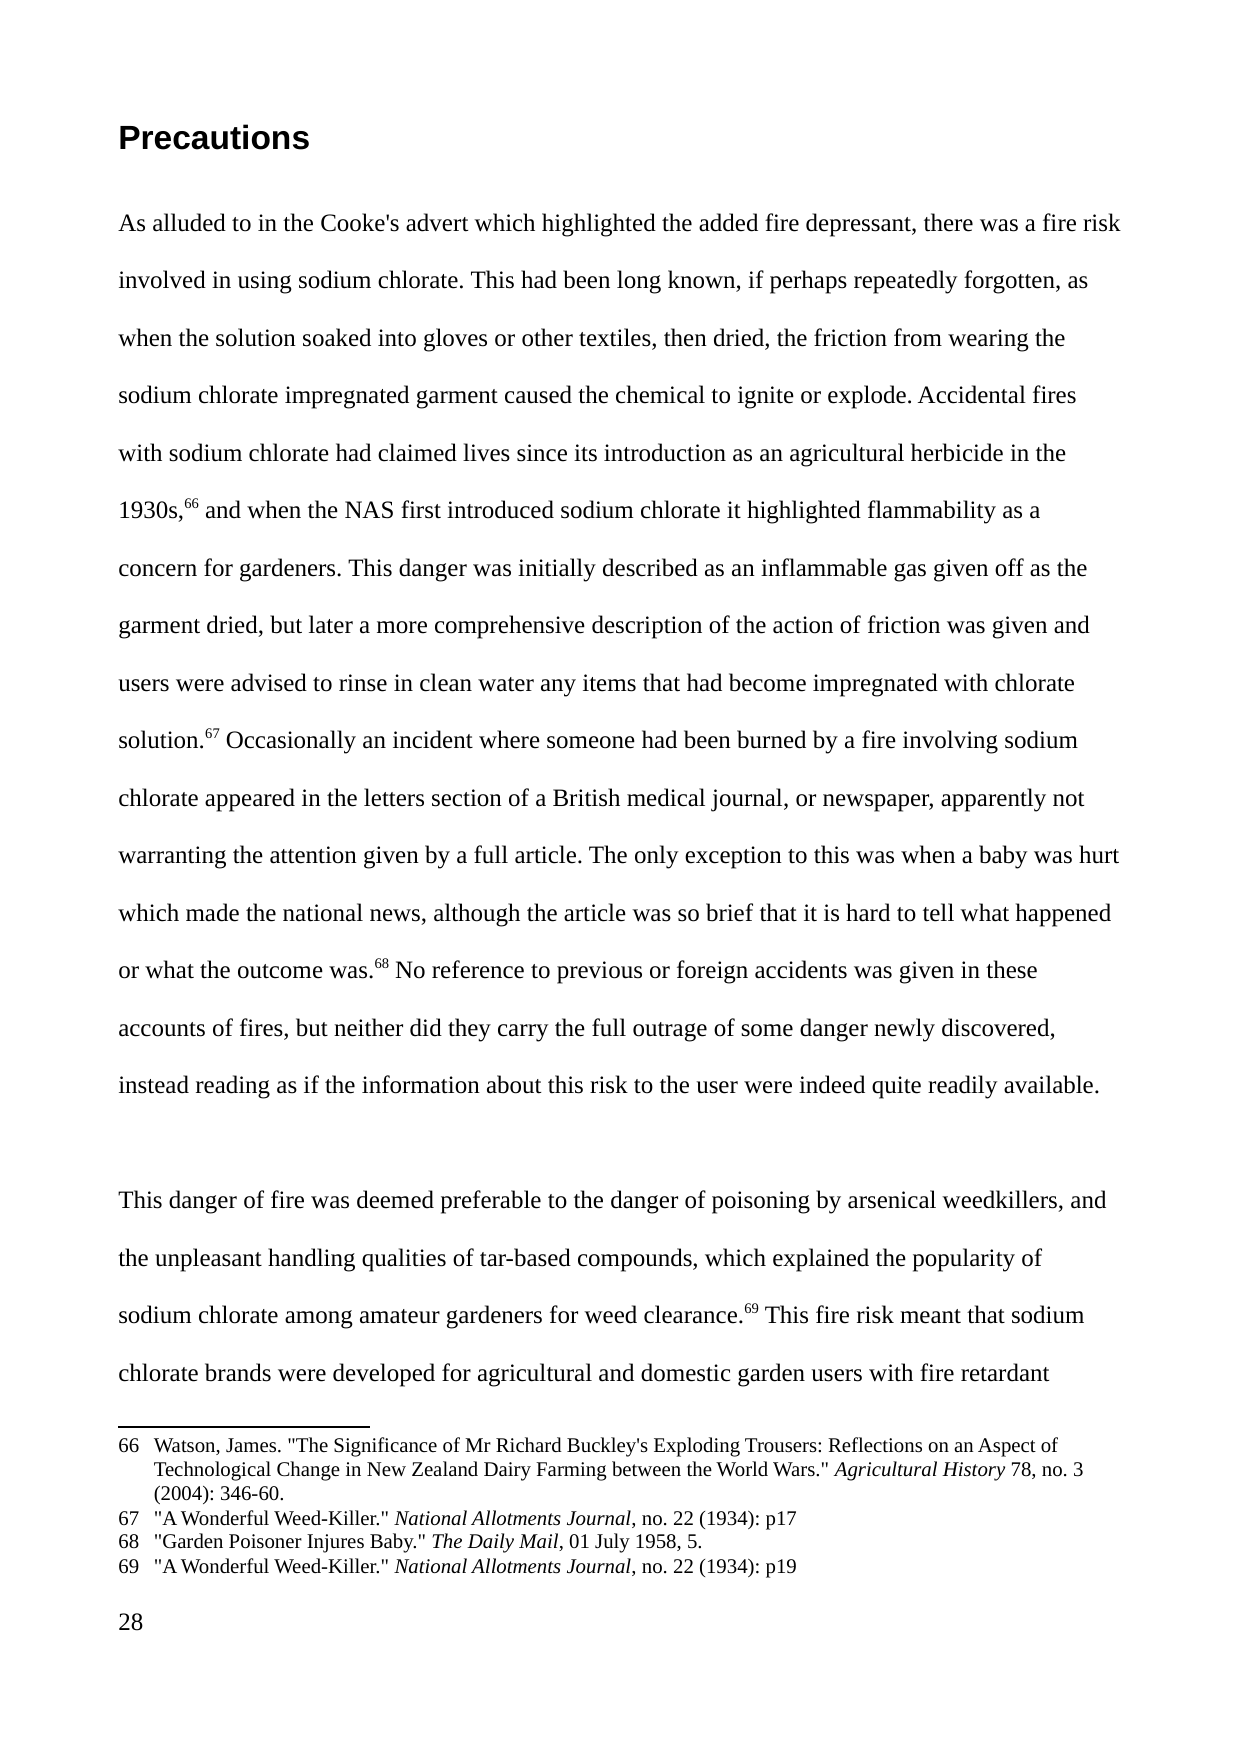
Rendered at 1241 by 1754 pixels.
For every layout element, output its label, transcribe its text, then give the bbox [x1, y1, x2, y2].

text "A Wonderful Weed-Killer." National Allotments Journal, no. 22 (1934): p19 [118, 1553, 1122, 1578]
text "Garden Poisoner Injures Baby." The Daily Mail, 01 July 1958, 5. [118, 1529, 1122, 1553]
text "A Wonderful Weed-Killer." National Allotments Journal, no. 22 (1934): p17 [118, 1505, 1122, 1529]
text As alluded to in the Cooke's advert which highlighted the added fire depressant, there was a fire risk involved in using sodium chlorate. This had been long known, if perhaps repeatedly forgotten, as when the solution soaked into gloves or other textiles, then dried, the friction from wearing the sodium chlorate impregnated garment caused the chemical to ignite or explode. Accidental fires with sodium chlorate had claimed lives since its introduction as an agricultural herbicide in the 1930s, and when the NAS first introduced sodium chlorate it highlighted flammability as a concern for gardeners. This danger was initially described as an inflammable gas given off as the garment dried, but later a more comprehensive description of the action of friction was given and users were advised to rinse in clean water any items that had become impregnated with chlorate solution. Occasionally an incident where someone had been burned by a fire involving sodium chlorate appeared in the letters section of a British medical journal, or newspaper, apparently not warranting the attention given by a full article. The only exception to this was when a baby was hurt which made the national news, although the article was so brief that it is hard to tell what happened or what the outcome was. No reference to previous or foreign accidents was given in these accounts of fires, but neither did they carry the full outrage of some danger newly discovered, instead reading as if the information about this risk to the user were indeed quite readily available. [118, 208, 1122, 1099]
text Watson, James. "The Significance of Mr Richard Buckley's Exploding Trousers: Reflections on an Aspect of Technological Change in New Zealand Dairy Farming between the World Wars." Agricultural History 78, no. 3 (2004): 346-60. [118, 1433, 1122, 1505]
subtitle Precautions [118, 118, 1122, 157]
text This danger of fire was deemed preferable to the danger of poisoning by arsenical weedkillers, and the unpleasant handling qualities of tar-based compounds, which explained the popularity of sodium chlorate among amateur gardeners for weed clearance. This fire risk meant that sodium chlorate brands were developed for agricultural and domestic garden users with fire retardant [118, 1185, 1122, 1387]
